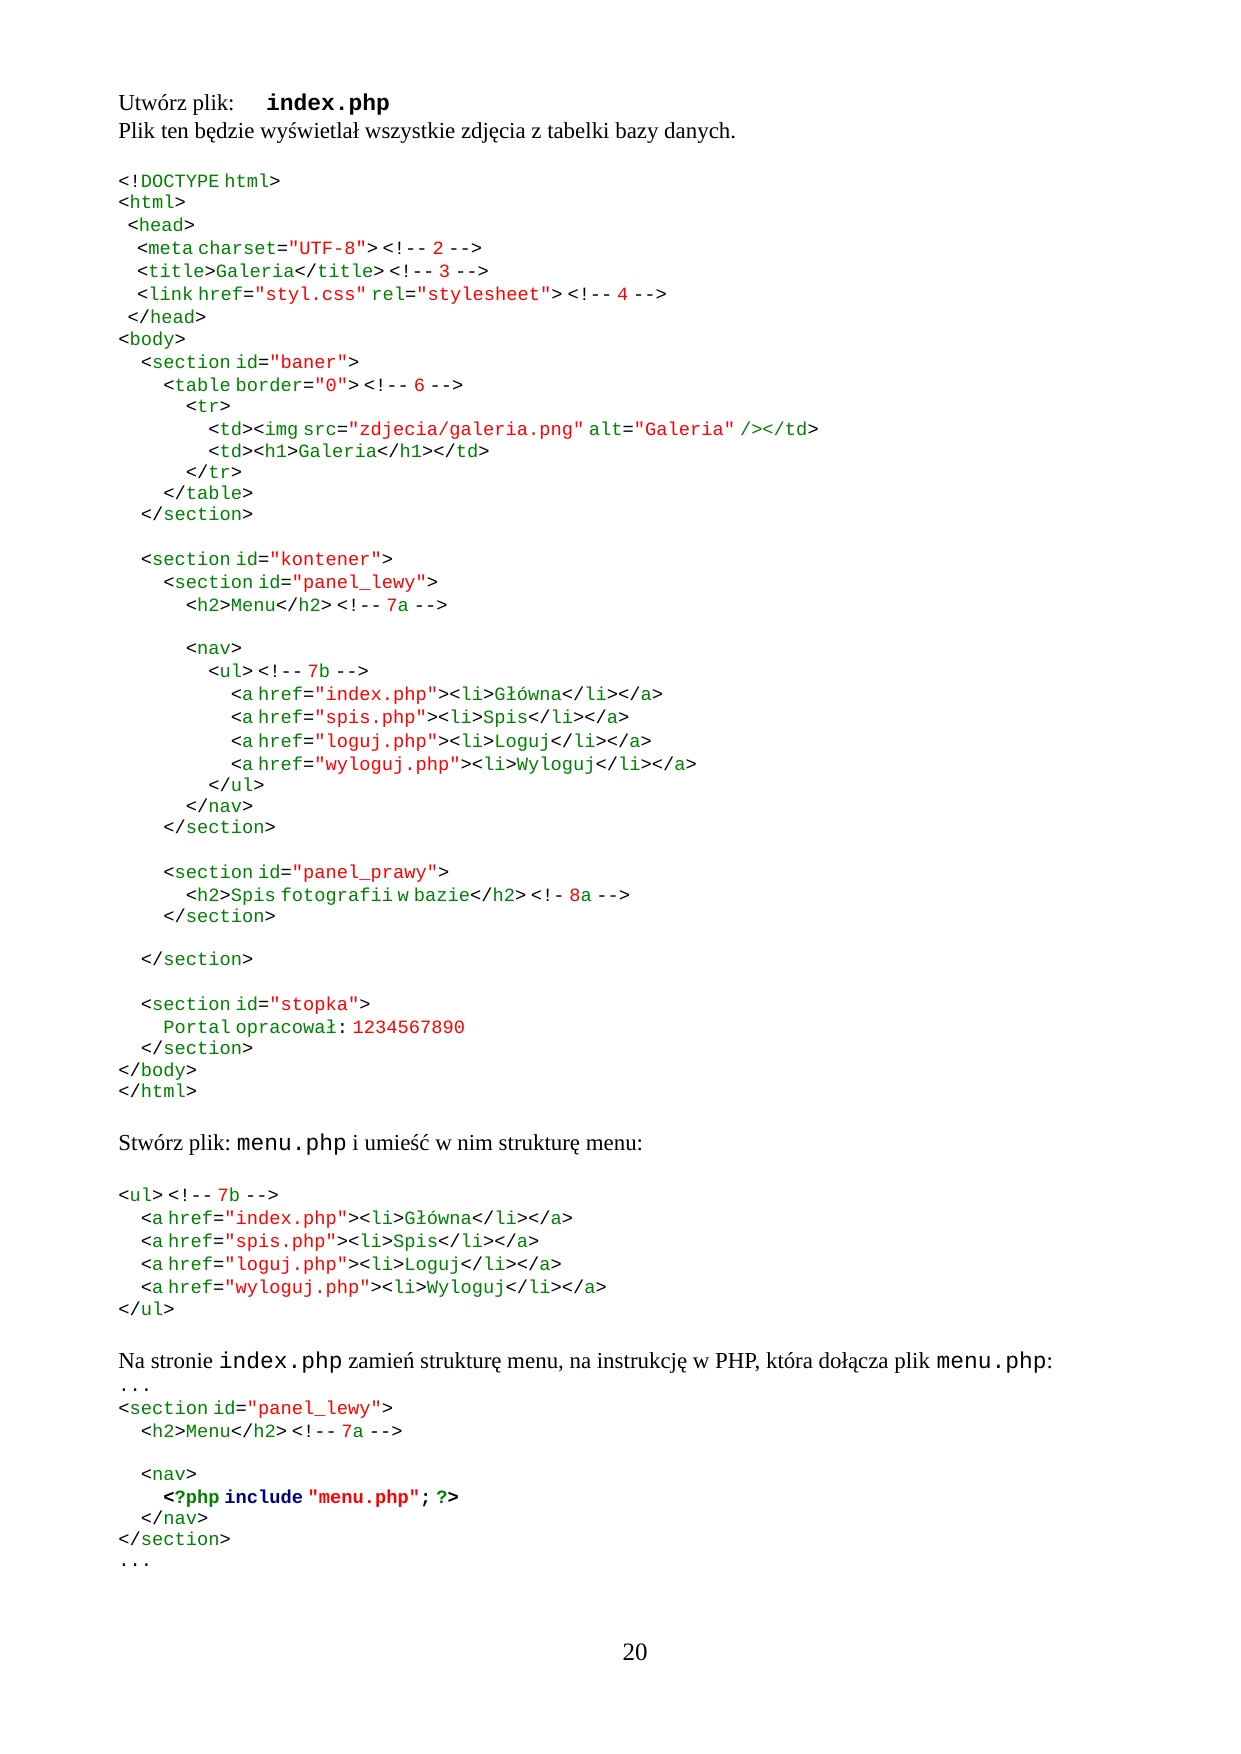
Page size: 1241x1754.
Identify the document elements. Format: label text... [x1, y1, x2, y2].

text Portal opracował: 1234567890 [118, 1016, 1152, 1039]
text </tr> [118, 463, 1152, 484]
text <td><h1>Galeria</h1></td> [118, 441, 1152, 463]
text <meta charset="UTF-8"> <!-- 2 --> [118, 237, 1152, 260]
text <section id="kontener"> [118, 548, 1152, 571]
text <section id="panel_lewy"> [118, 1397, 1152, 1420]
text <tr> [118, 397, 1152, 418]
text </ul> [118, 1299, 1152, 1321]
text <a href="spis.php"><li>Spis</li></a> [118, 1230, 1152, 1253]
text Na stronie index.php zamień strukturę menu, na instrukcję w PHP, która dołącza plik menu.php: [118, 1347, 1152, 1375]
text <h2>Menu</h2> <!-- 7a --> [118, 594, 1152, 617]
text </section> [118, 1039, 1152, 1060]
text </nav> [118, 1509, 1152, 1530]
text ... [118, 1551, 1152, 1572]
text Plik ten będzie wyświetlał wszystkie zdjęcia z tabelki bazy danych. [118, 117, 1152, 143]
text </table> [118, 484, 1152, 505]
text <a href="index.php"><li>Główna</li></a> [118, 683, 1152, 706]
text <ul> <!-- 7b --> [118, 660, 1152, 683]
text <title>Galeria</title> <!-- 3 --> [118, 260, 1152, 283]
text <link href="styl.css" rel="stylesheet"> <!-- 4 --> [118, 283, 1152, 306]
text <a href="loguj.php"><li>Loguj</li></a> [118, 729, 1152, 753]
text <h2>Spis fotografii w bazie</h2> <!- 8a --> [118, 884, 1152, 907]
text <section id="baner"> [118, 351, 1152, 374]
text <a href="wyloguj.php"><li>Wyloguj</li></a> [118, 753, 1152, 776]
text </ul> [118, 776, 1152, 797]
text <section id="panel_lewy"> [118, 571, 1152, 594]
text <a href="index.php"><li>Główna</li></a> [118, 1207, 1152, 1230]
text <!DOCTYPE html> [118, 169, 1152, 193]
text <body> [118, 329, 1152, 351]
text </section> [118, 818, 1152, 839]
text <nav> [118, 1464, 1152, 1486]
text ... [118, 1375, 1152, 1397]
text </html> [118, 1082, 1152, 1103]
text </section> [118, 1530, 1152, 1551]
text <a href="loguj.php"><li>Loguj</li></a> [118, 1253, 1152, 1276]
text <head> [118, 214, 1152, 237]
text <a href="wyloguj.php"><li>Wyloguj</li></a> [118, 1276, 1152, 1299]
text <ul> <!-- 7b --> [118, 1184, 1152, 1207]
text <?php include "menu.php"; ?> [118, 1486, 1152, 1509]
text </section> [118, 907, 1152, 928]
text Utwórz plik: index.php [118, 88, 1152, 117]
text <nav> [118, 639, 1152, 660]
text <td><img src="zdjecia/galeria.png" alt="Galeria" /></td> [118, 418, 1152, 441]
text </body> [118, 1060, 1152, 1082]
text <a href="spis.php"><li>Spis</li></a> [118, 706, 1152, 729]
text <section id="panel_prawy"> [118, 861, 1152, 884]
text </head> [118, 306, 1152, 329]
text </nav> [118, 797, 1152, 818]
text <h2>Menu</h2> <!-- 7a --> [118, 1420, 1152, 1443]
text <html> [118, 193, 1152, 214]
text <table border="0"> <!-- 6 --> [118, 374, 1152, 397]
text </section> [118, 505, 1152, 526]
text </section> [118, 950, 1152, 971]
text Stwórz plik: menu.php i umieść w nim strukturę menu: [118, 1129, 1152, 1157]
text <section id="stopka"> [118, 993, 1152, 1016]
